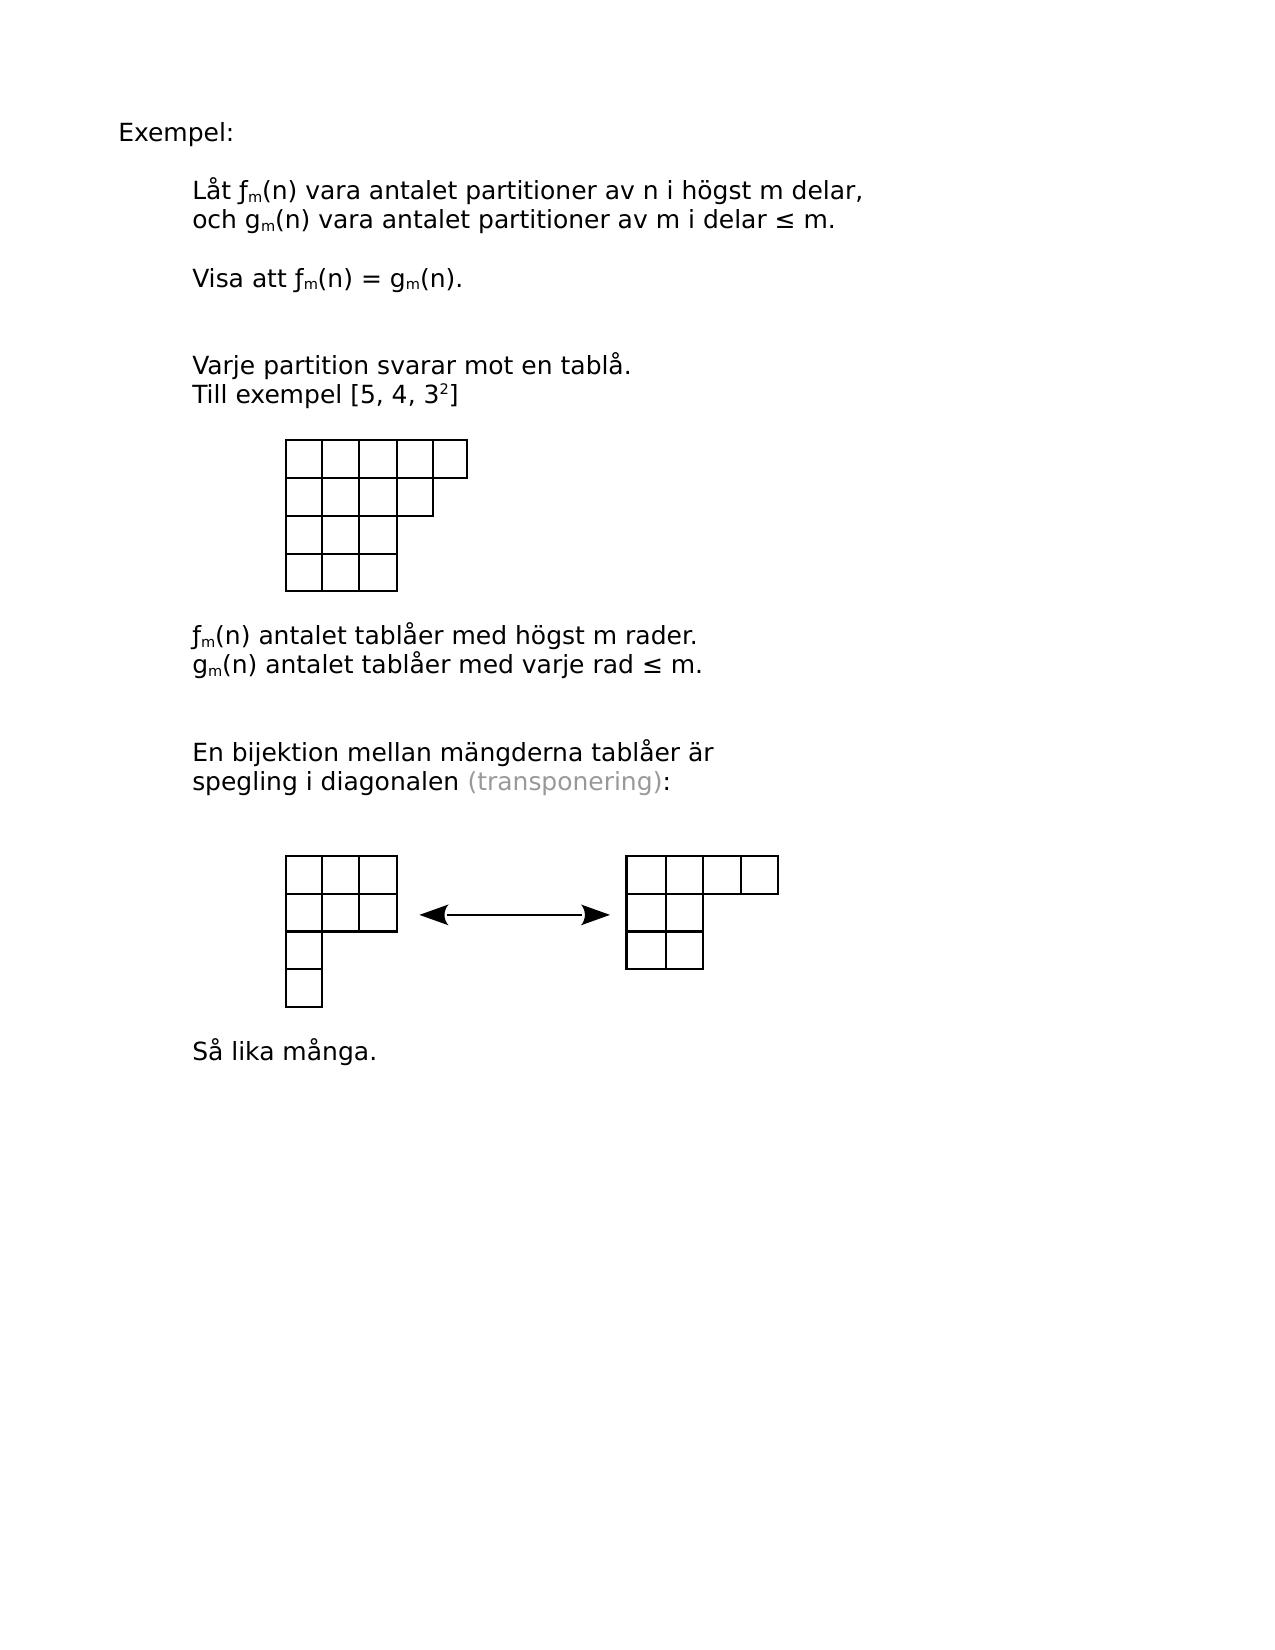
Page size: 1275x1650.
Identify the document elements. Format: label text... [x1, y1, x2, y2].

table_cell [398, 479, 432, 514]
table_cell [704, 930, 741, 968]
table_cell [397, 930, 625, 968]
table_cell [703, 968, 741, 1006]
table_cell [323, 517, 358, 552]
table_cell [360, 479, 396, 514]
table_cell [398, 553, 433, 590]
table_cell [360, 555, 396, 590]
table_cell [323, 968, 359, 1006]
text ƒm(n) antalet tablåer med högst m rader. [118, 621, 1157, 651]
table_cell [323, 555, 358, 590]
table_cell [287, 479, 321, 514]
table_cell [741, 930, 778, 968]
text Så lika många. [118, 1037, 1157, 1066]
table_cell [704, 895, 741, 930]
table_cell [287, 970, 321, 1006]
text Till exempel [5, 4, 32] [118, 381, 1157, 410]
table_cell [433, 553, 467, 590]
table_header [323, 441, 358, 477]
table_cell [628, 895, 665, 930]
table_cell [287, 555, 321, 590]
table_cell [359, 933, 397, 968]
text Låt ƒm(n) vara antalet partitioner av n i högst m delar, [118, 176, 1157, 206]
table_cell [287, 517, 321, 552]
table_header [704, 857, 740, 893]
table_header [742, 857, 777, 893]
table_cell [323, 895, 358, 930]
table_header [360, 857, 396, 893]
table_cell [398, 893, 625, 930]
table_cell [287, 895, 321, 930]
table_cell [741, 895, 778, 930]
table_cell [287, 933, 321, 968]
table_header [398, 855, 625, 893]
table_cell [667, 933, 702, 968]
table_header [323, 857, 358, 893]
table_header [434, 441, 466, 477]
table_header [360, 441, 396, 477]
table_cell [628, 933, 665, 968]
table_cell [398, 517, 433, 552]
text gm(n) antalet tablåer med varje rad ≤ m. [118, 651, 1157, 680]
table_cell [626, 970, 666, 1006]
text En bijektion mellan mängderna tablåer är [118, 738, 1157, 767]
text och gm(n) vara antalet partitioner av m i delar ≤ m. [118, 206, 1157, 235]
table_header [667, 857, 702, 893]
table_cell [433, 515, 467, 552]
text Exempel: [118, 118, 1157, 147]
table_header [287, 441, 321, 477]
text spegling i diagonalen (transponering): [118, 767, 1157, 796]
table_cell [360, 517, 396, 552]
table_cell [741, 968, 778, 1006]
text Visa att ƒm(n) = gm(n). [118, 264, 1157, 293]
table_header [398, 441, 432, 477]
text Varje partition svarar mot en tablå. [118, 351, 1157, 381]
table_cell [434, 479, 467, 514]
table_cell [666, 970, 703, 1006]
table_header [628, 857, 665, 893]
table_cell [323, 933, 359, 968]
table_cell [667, 895, 702, 930]
table_cell [397, 968, 626, 1006]
table_cell [359, 968, 397, 1006]
table_cell [323, 479, 358, 514]
table_cell [360, 895, 396, 930]
table_header [287, 857, 321, 893]
